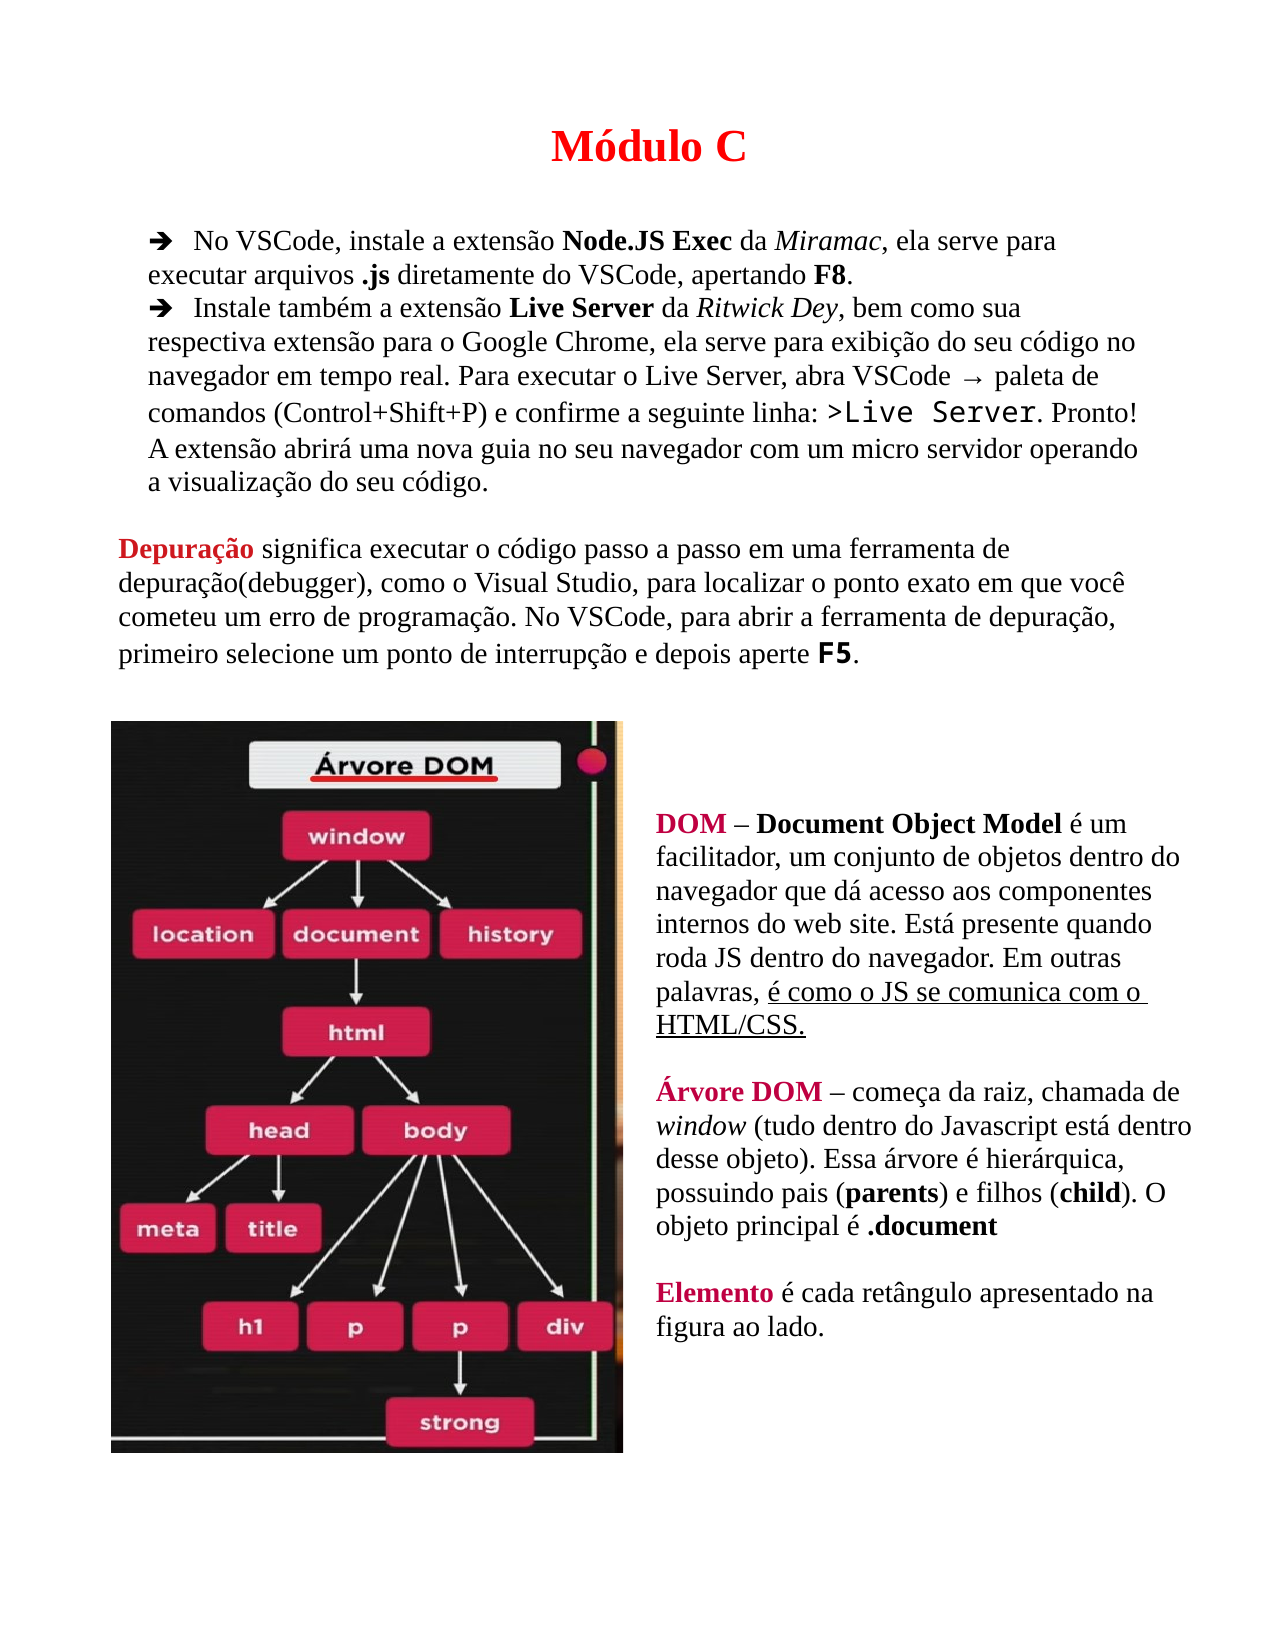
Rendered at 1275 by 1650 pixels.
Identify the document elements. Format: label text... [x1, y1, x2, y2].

text Depuração significa executar o código passo a passo em uma ferramenta de depuração(debugger), como o Visual Studio, para localizar o ponto exato em que você cometeu um erro de programação. No VSCode, para abrir a ferramenta de depuração, primeiro selecione um ponto de interrupção e depois aperte F5. [118, 532, 1181, 672]
text Módulo C [118, 118, 1181, 171]
picture [111, 721, 624, 1453]
text Elemento é cada retângulo apresentado na figura ao lado. [656, 1276, 1181, 1343]
list No VSCode, instale a extensão Node.JS Exec da Miramac, ela serve para executar arquivos .js diretamente do VSCode, apertando F8. [148, 223, 1145, 291]
text Árvore DOM – começa da raiz, chamada de window (tudo dentro do Javascript está dentro desse objeto). Essa árvore é hierárquica, possuindo pais (parents) e filhos (child). O objeto principal é .document [656, 1074, 1198, 1242]
text DOM – Document Object Model é um facilitador, um conjunto de objetos dentro do navegador que dá acesso aos componentes internos do web site. Está presente quando roda JS dentro do navegador. Em outras palavras, é como o JS se comunica com o HTML/CSS. [656, 806, 1181, 1041]
list Instale também a extensão Live Server da Ritwick Dey, bem como sua respectiva extensão para o Google Chrome, ela serve para exibição do seu código no navegador em tempo real. Para executar o Live Server, abra VSCode → paleta de comandos (Control+Shift+P) e confirme a seguinte linha: >Live Server. Pronto! A extensão abrirá uma nova guia no seu navegador com um micro servidor operando a visualização do seu código. [148, 291, 1145, 498]
